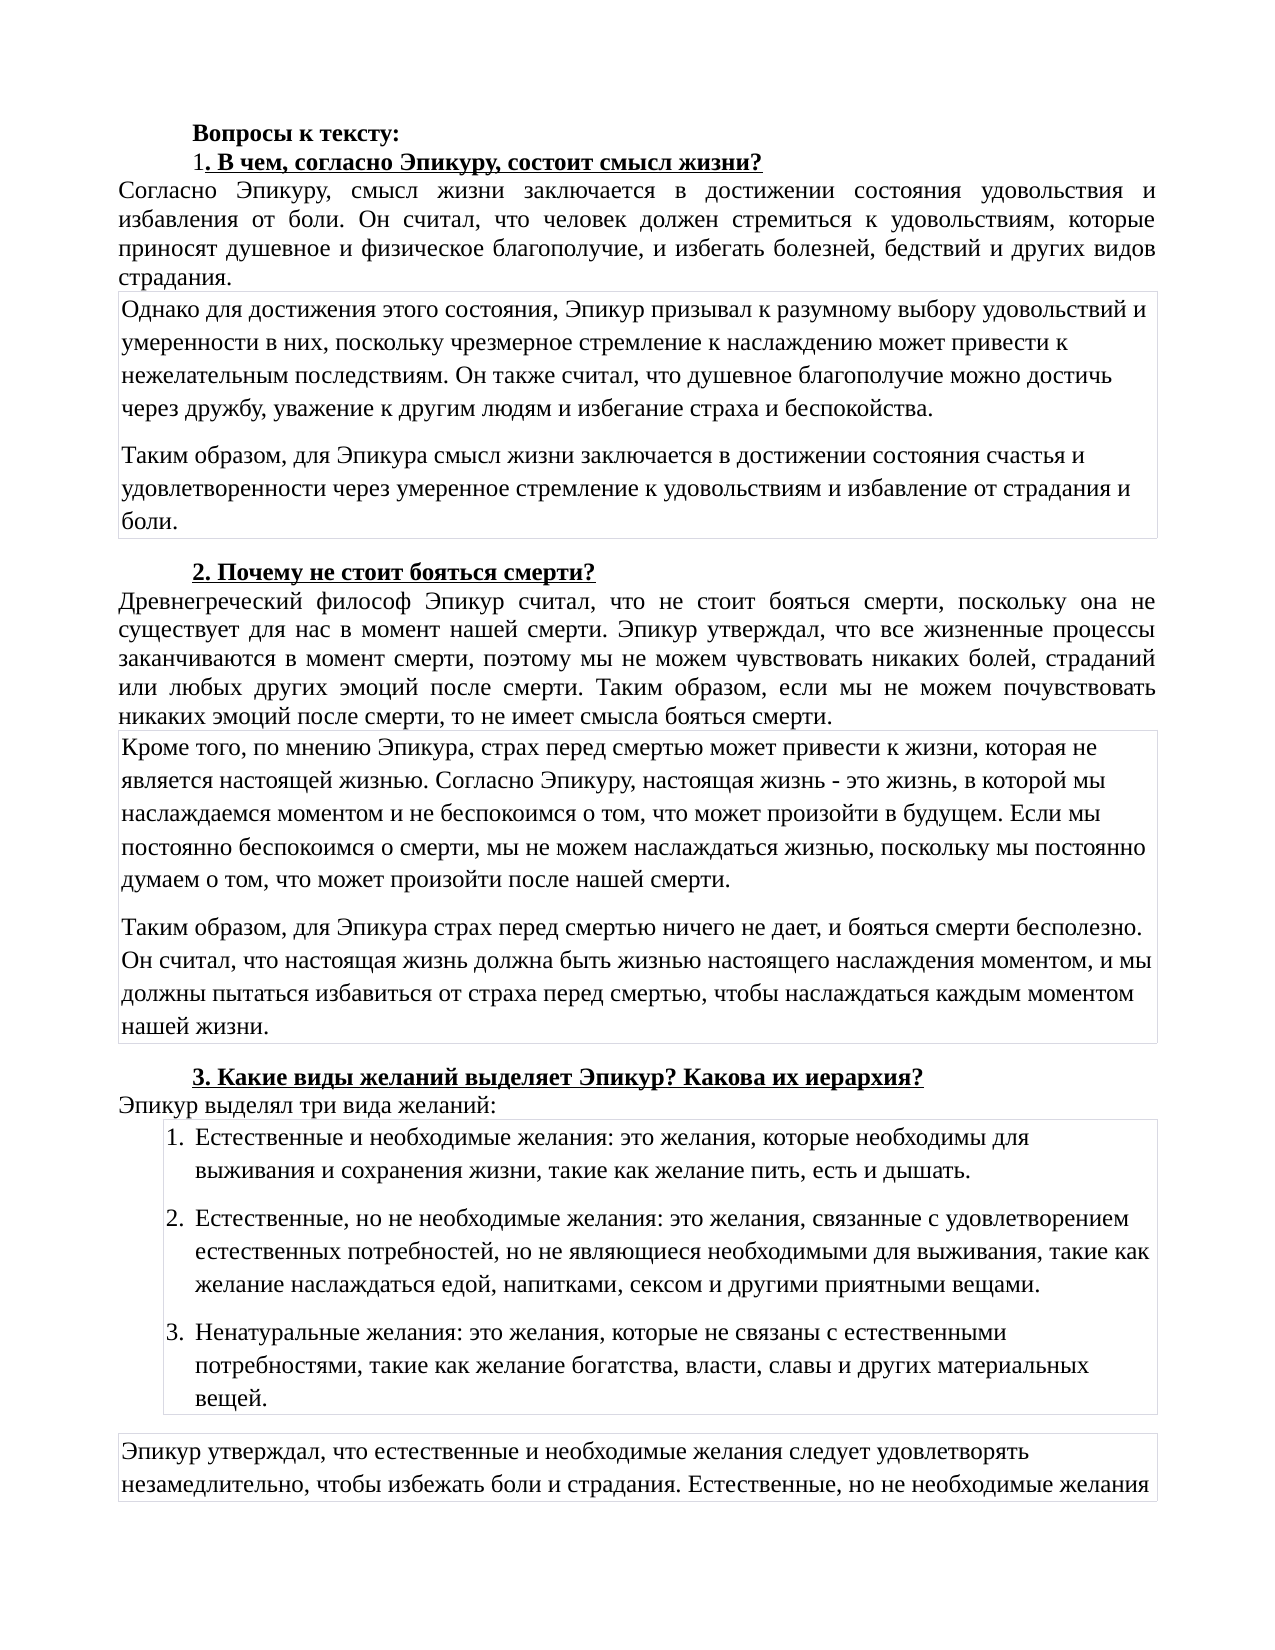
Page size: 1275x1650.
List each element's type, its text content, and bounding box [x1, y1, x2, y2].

text Согласно Эпикуру, смысл жизни заключается в достижении состояния удовольствия и избавления от боли. Он считал, что человек должен стремиться к удовольствиям, которые приносят душевное и физическое благополучие, и избегать болезней, бедствий и других видов страдания. [118, 176, 1157, 291]
text Вопросы к тексту: [118, 118, 1157, 147]
text 3. Какие виды желаний выделяет Эпикур? Какова их иерархия? [118, 1062, 1157, 1091]
text Таким образом, для Эпикура страх перед смертью ничего не дает, и бояться смерти бесполезно. Он считал, что настоящая жизнь должна быть жизнью настоящего наслаждения моментом, и мы должны пытаться избавиться от страха перед смертью, чтобы наслаждаться каждым моментом нашей жизни. [119, 909, 1157, 1043]
text Кроме того, по мнению Эпикура, страх перед смертью может привести к жизни, которая не является настоящей жизнью. Согласно Эпикуру, настоящая жизнь - это жизнь, в которой мы наслаждаемся моментом и не беспокоимся о том, что может произойти в будущем. Если мы постоянно беспокоимся о смерти, мы не можем наслаждаться жизнью, поскольку мы постоянно думаем о том, что может произойти после нашей смерти. [119, 731, 1157, 893]
list Естественные, но не необходимые желания: это желания, связанные с удовлетворением естественных потребностей, но не являющиеся необходимыми для выживания, такие как желание наслаждаться едой, напитками, сексом и другими приятными вещами. [164, 1200, 1157, 1298]
text 1. В чем, согласно Эпикуру, состоит смысл жизни? [118, 147, 1157, 176]
text Эпикур выделял три вида желаний: [118, 1091, 1157, 1119]
text Таким образом, для Эпикура смысл жизни заключается в достижении состояния счастья и удовлетворенности через умеренное стремление к удовольствиям и избавление от страдания и боли. [119, 437, 1157, 538]
list Естественные и необходимые желания: это желания, которые необходимы для выживания и сохранения жизни, такие как желание пить, есть и дышать. [164, 1120, 1157, 1184]
text Древнегреческий философ Эпикур считал, что не стоит бояться смерти, поскольку она не существует для нас в момент нашей смерти. Эпикур утверждал, что все жизненные процессы заканчиваются в момент смерти, поэтому мы не можем чувствовать никаких болей, страданий или любых других эмоций после смерти. Таким образом, если мы не можем почувствовать никаких эмоций после смерти, то не имеет смысла бояться смерти. [118, 586, 1157, 729]
text 2. Почему не стоит бояться смерти? [118, 557, 1157, 586]
list Ненатуральные желания: это желания, которые не связаны с естественными потребностями, такие как желание богатства, власти, славы и других материальных вещей. [164, 1314, 1157, 1414]
text Однако для достижения этого состояния, Эпикур призывал к разумному выбору удовольствий и умеренности в них, поскольку чрезмерное стремление к наслаждению может привести к нежелательным последствиям. Он также считал, что душевное благополучие можно достичь через дружбу, уважение к другим людям и избегание страха и беспокойства. [119, 292, 1157, 421]
text Эпикур утверждал, что естественные и необходимые желания следует удовлетворять незамедлительно, чтобы избежать боли и страдания. Естественные, но не необходимые желания [119, 1434, 1157, 1501]
